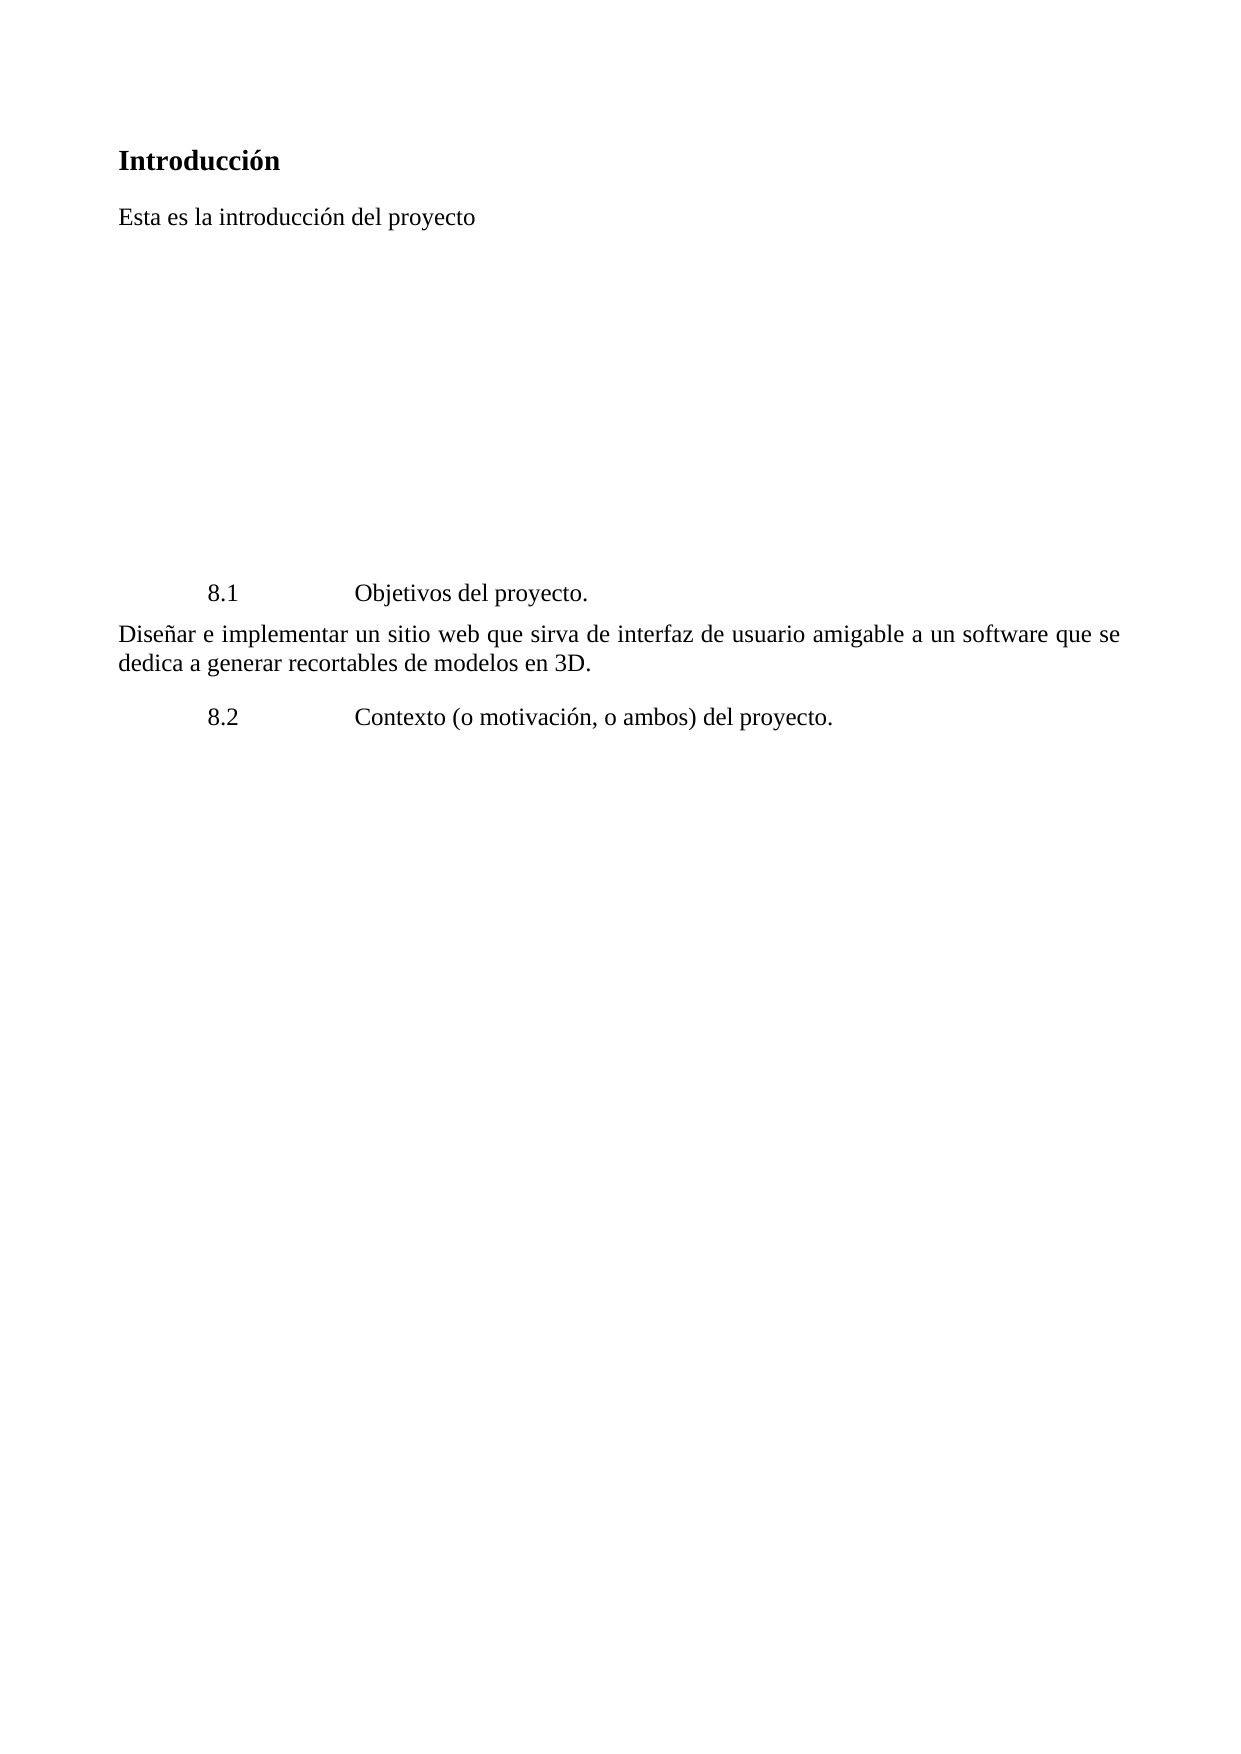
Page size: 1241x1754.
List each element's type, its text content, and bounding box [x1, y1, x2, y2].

text Diseñar e implementar un sitio web que sirva de interfaz de usuario amigable a un software que se dedica a generar recortables de modelos en 3D. [118, 619, 1122, 677]
list Objetivos del proyecto. [207, 578, 1122, 607]
text Introducción [118, 143, 1122, 177]
list Contexto (o motivación, o ambos) del proyecto. [207, 702, 1122, 730]
text Esta es la introducción del proyecto [118, 202, 1122, 230]
